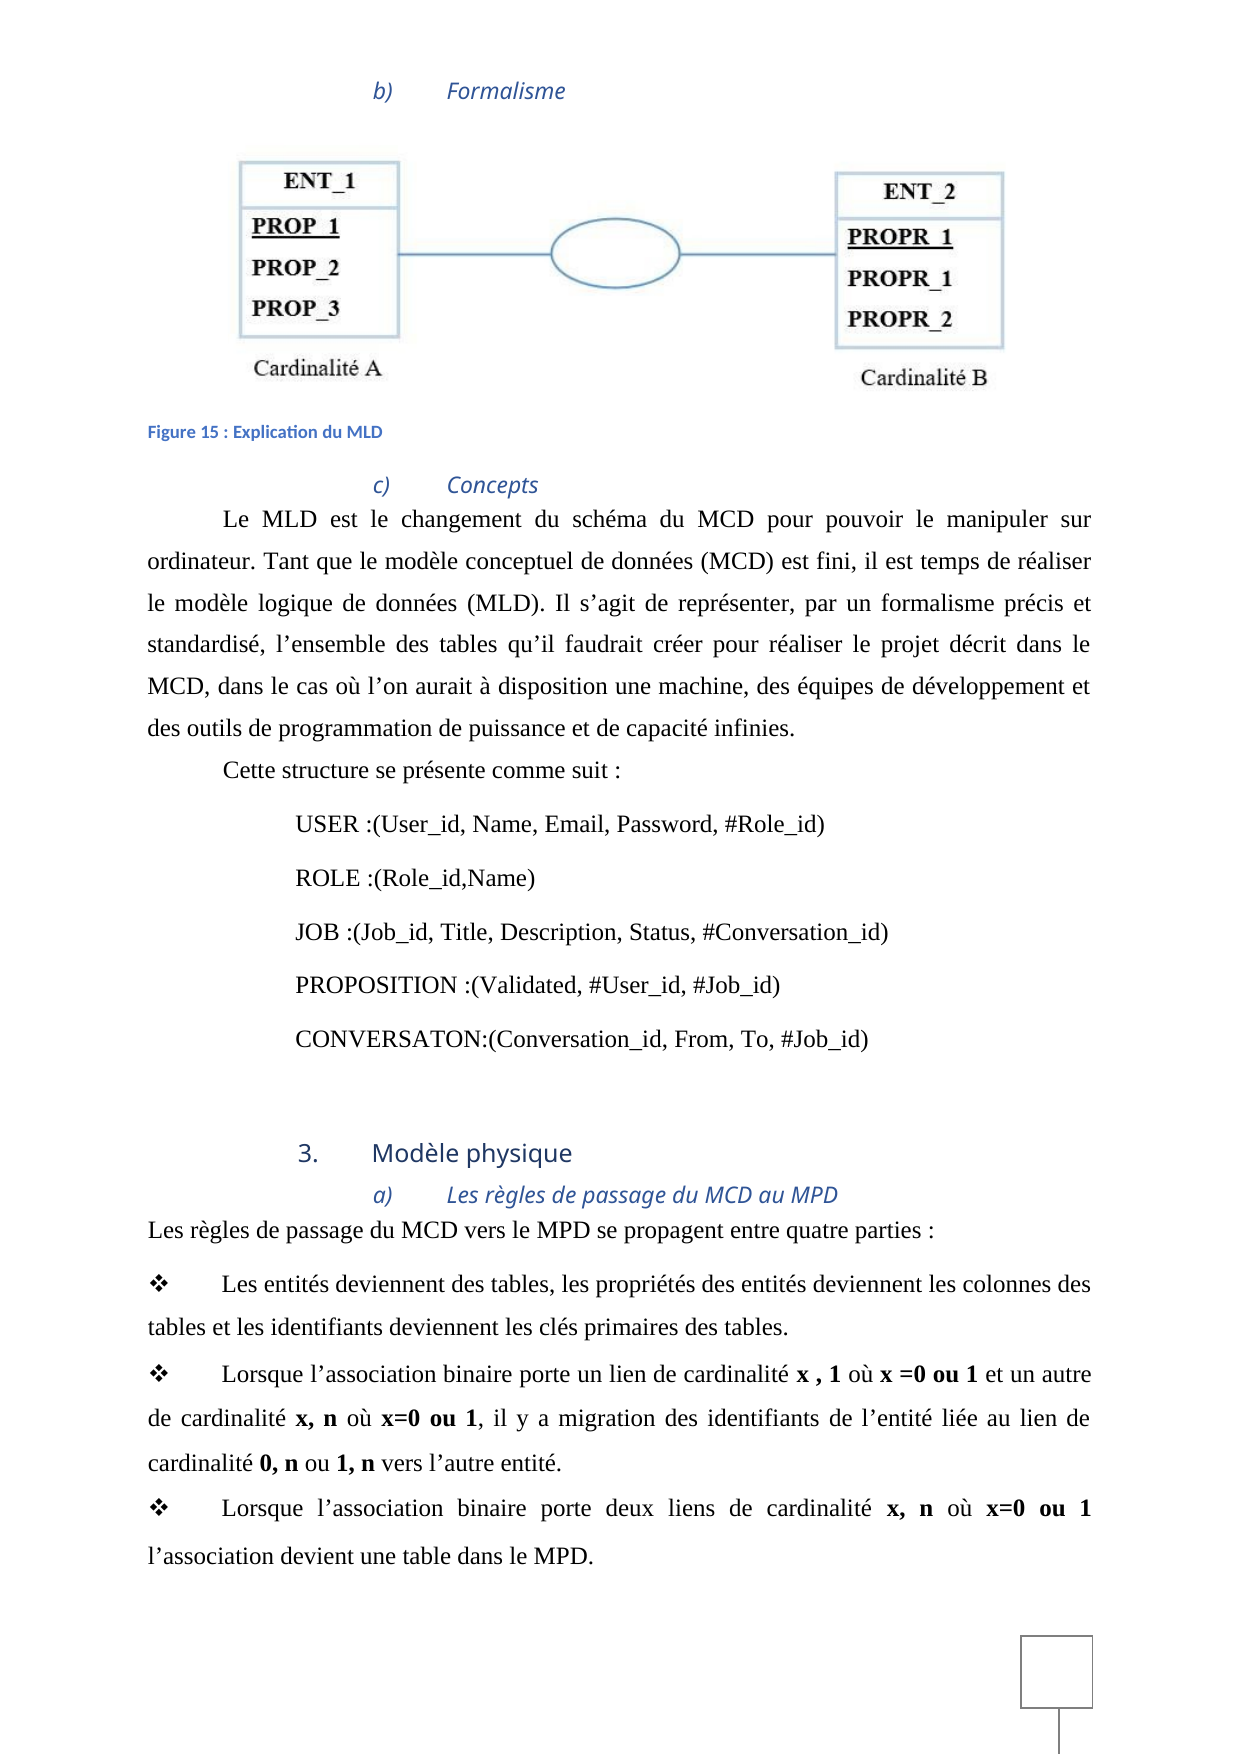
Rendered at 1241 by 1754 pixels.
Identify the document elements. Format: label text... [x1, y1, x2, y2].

text Le MLD est le changement du schéma du MCD pour pouvoir le manipuler sur ordinateur. Tant que le modèle conceptuel de données (MCD) est fini, il est temps de réaliser le modèle logique de données (MLD). Il s’agit de représenter, par un formalisme précis et standardisé, l’ensemble des tables qu’il faudrait créer pour réaliser le projet décrit dans le MCD, dans le cas où l’on aurait à disposition une machine, des équipes de développement et des outils de programmation de puissance et de capacité infinies. [147, 504, 1092, 742]
text CONVERSATON:(Conversation_id, From, To, #Job_id) [148, 1024, 1092, 1053]
list Lorsque l’association binaire porte un lien de cardinalité x , 1 où x =0 ou 1 et un autre de cardinalité x, n où x=0 ou 1, il y a migration des identifiants de l’entité liée au lien de cardinalité 0, n ou 1, n vers l’autre entité. [148, 1359, 1092, 1476]
subtitle Modèle physique [298, 1136, 1093, 1170]
text Les règles de passage du MCD vers le MPD se propagent entre quatre parties : [148, 1215, 1092, 1244]
text JOB :(Job_id, Title, Description, Status, #Conversation_id) [148, 917, 1092, 945]
text ROLE :(Role_id,Name) [148, 863, 1092, 891]
subtitle Formalisme [373, 75, 1093, 106]
text Cette structure se présente comme suit : [148, 755, 1092, 784]
text Figure 15 : Explication du MLD [148, 421, 1093, 444]
text PROPOSITION :(Validated, #User_id, #Job_id) [148, 970, 1092, 999]
subtitle Les règles de passage du MCD au MPD [373, 1179, 1093, 1211]
list Lorsque l’association binaire porte deux liens de cardinalité x, n où x=0 ou 1 l’association devient une table dans le MPD. [148, 1493, 1092, 1569]
text USER :(User_id, Name, Email, Password, #Role_id) [148, 809, 1092, 838]
subtitle Concepts [373, 469, 1093, 500]
list Les entités deviennent des tables, les propriétés des entités deviennent les colonnes des tables et les identifiants deviennent les clés primaires des tables. [148, 1269, 1092, 1341]
